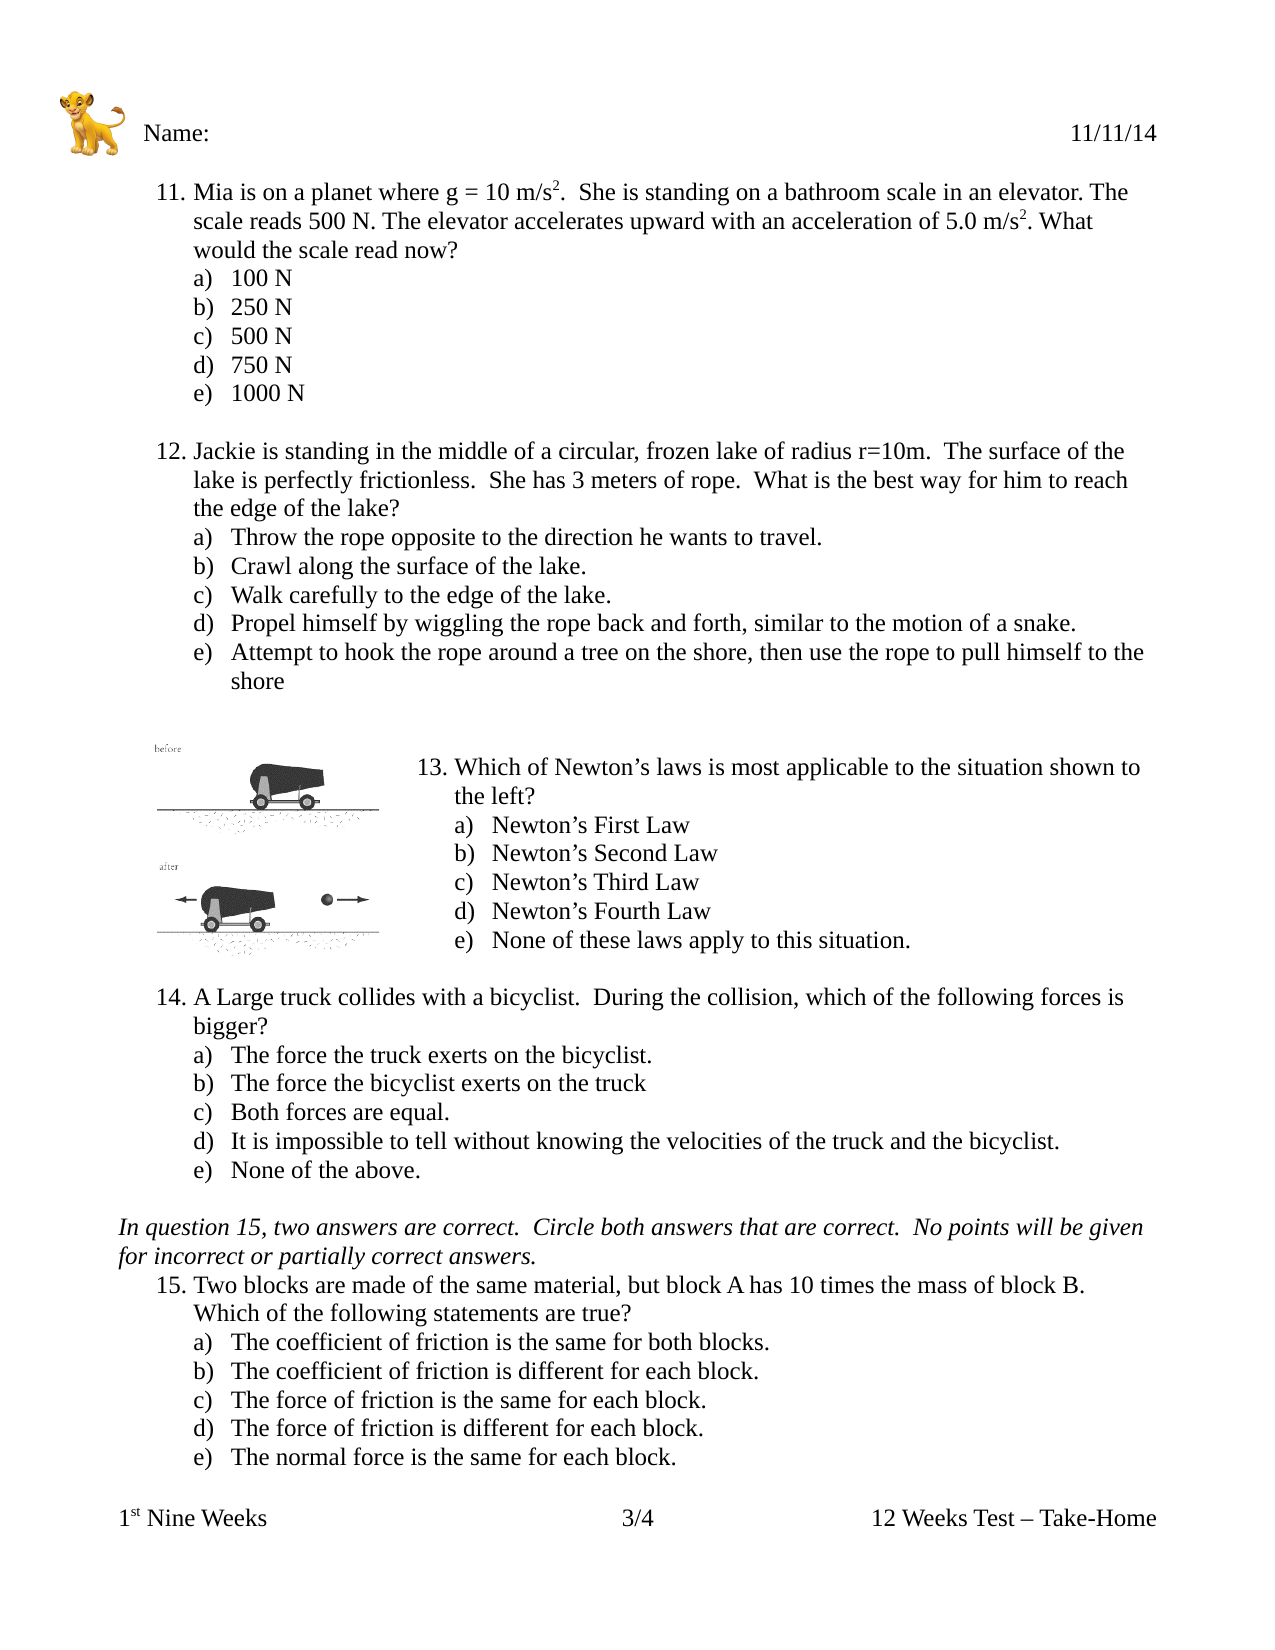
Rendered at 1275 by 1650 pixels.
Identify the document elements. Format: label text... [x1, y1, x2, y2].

list Walk carefully to the edge of the lake. [193, 580, 1157, 608]
list None of the above. [193, 1155, 1157, 1183]
list Throw the rope opposite to the direction he wants to travel. [193, 522, 1157, 551]
list Crawl along the surface of the lake. [193, 551, 1157, 580]
list The force of friction is the same for each block. [193, 1385, 1157, 1413]
list None of these laws apply to this situation. [380, 925, 1157, 953]
list 500 N [193, 321, 1157, 350]
list Propel himself by wiggling the rope back and forth, similar to the motion of a snake. [193, 608, 1157, 637]
list Mia is on a planet where g = 10 m/s2. She is standing on a bathroom scale in an elevator. The scale reads 500 N. The elevator accelerates upward with an acceleration of 5.0 m/s2. What would the scale read now? [156, 177, 1157, 263]
list 1000 N [193, 378, 1157, 407]
list 750 N [193, 350, 1157, 378]
list Both forces are equal. [193, 1097, 1157, 1126]
list The coefficient of friction is different for each block. [193, 1356, 1157, 1385]
list The force of friction is different for each block. [193, 1413, 1157, 1442]
list Jackie is standing in the middle of a circular, frozen lake of radius r=10m. The surface of the lake is perfectly frictionless. She has 3 meters of rope. What is the best way for him to reach the edge of the lake? [156, 436, 1157, 522]
list Newton’s Second Law [380, 838, 1157, 867]
list Two blocks are made of the same material, but block A has 10 times the mass of block B. Which of the following statements are true? [156, 1270, 1157, 1327]
list The coefficient of friction is the same for both blocks. [193, 1327, 1157, 1356]
list Newton’s Third Law [380, 867, 1157, 896]
list A Large truck collides with a bicyclist. During the collision, which of the following forces is bigger? [156, 982, 1157, 1040]
list Which of Newton’s laws is most applicable to the situation shown to the left? [380, 752, 1157, 810]
text In question 15, two answers are correct. Circle both answers that are correct. No points will be given for incorrect or partially correct answers. [118, 1212, 1157, 1270]
list The normal force is the same for each block. [193, 1442, 1157, 1471]
picture [154, 743, 380, 956]
list 250 N [193, 292, 1157, 321]
list Attempt to hook the rope around a tree on the shore, then use the rope to pull himself to the shore [193, 637, 1157, 695]
list Newton’s First Law [380, 810, 1157, 838]
list The force the truck exerts on the bicyclist. [193, 1040, 1157, 1068]
picture [48, 81, 136, 156]
list 100 N [193, 263, 1157, 292]
list It is impossible to tell without knowing the velocities of the truck and the bicyclist. [193, 1126, 1157, 1155]
list The force the bicyclist exerts on the truck [193, 1068, 1157, 1097]
list Newton’s Fourth Law [380, 896, 1157, 925]
